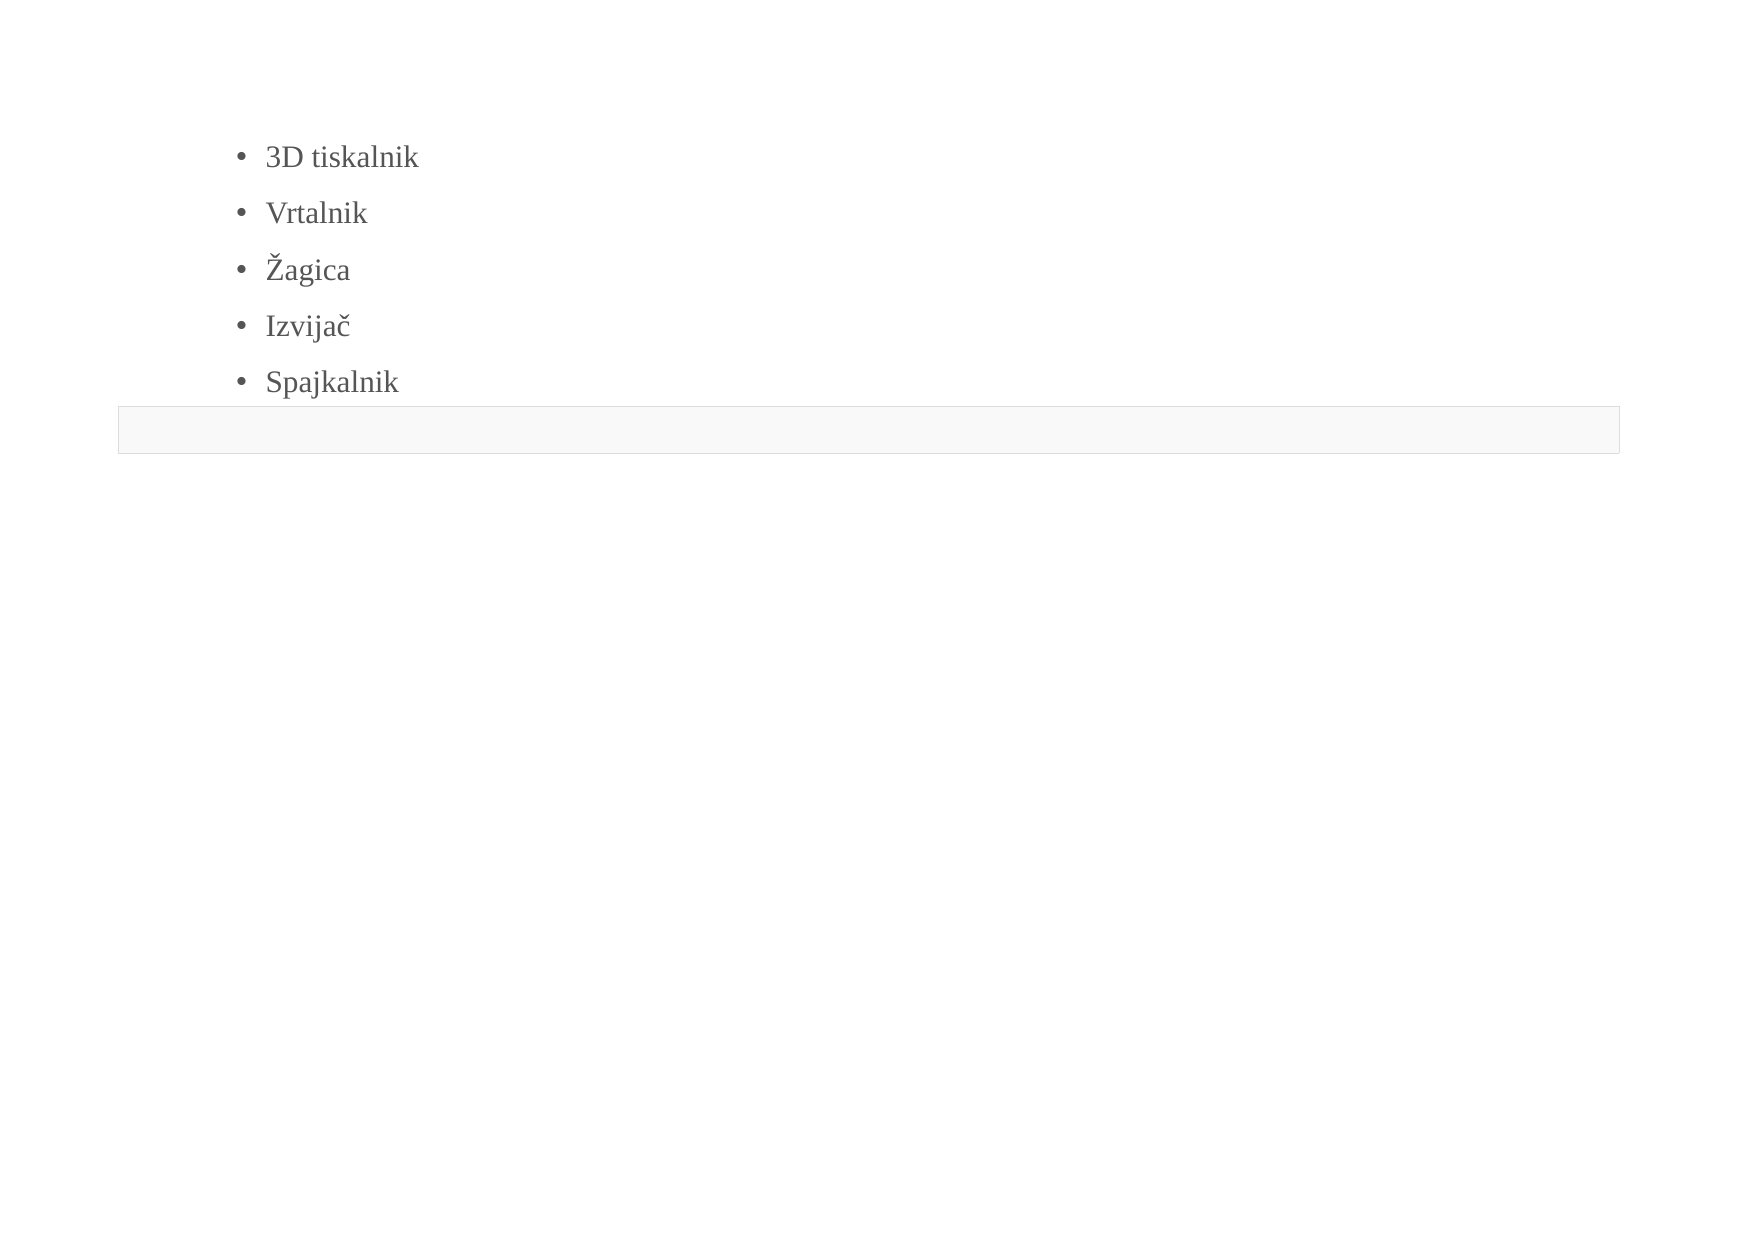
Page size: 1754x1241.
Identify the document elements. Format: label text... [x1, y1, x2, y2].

list 3D tiskalnik [236, 118, 1636, 174]
list Žagica [236, 231, 1636, 287]
list Spajkalnik [236, 343, 1636, 399]
list Vrtalnik [236, 174, 1636, 231]
list Izvijač [236, 287, 1636, 343]
